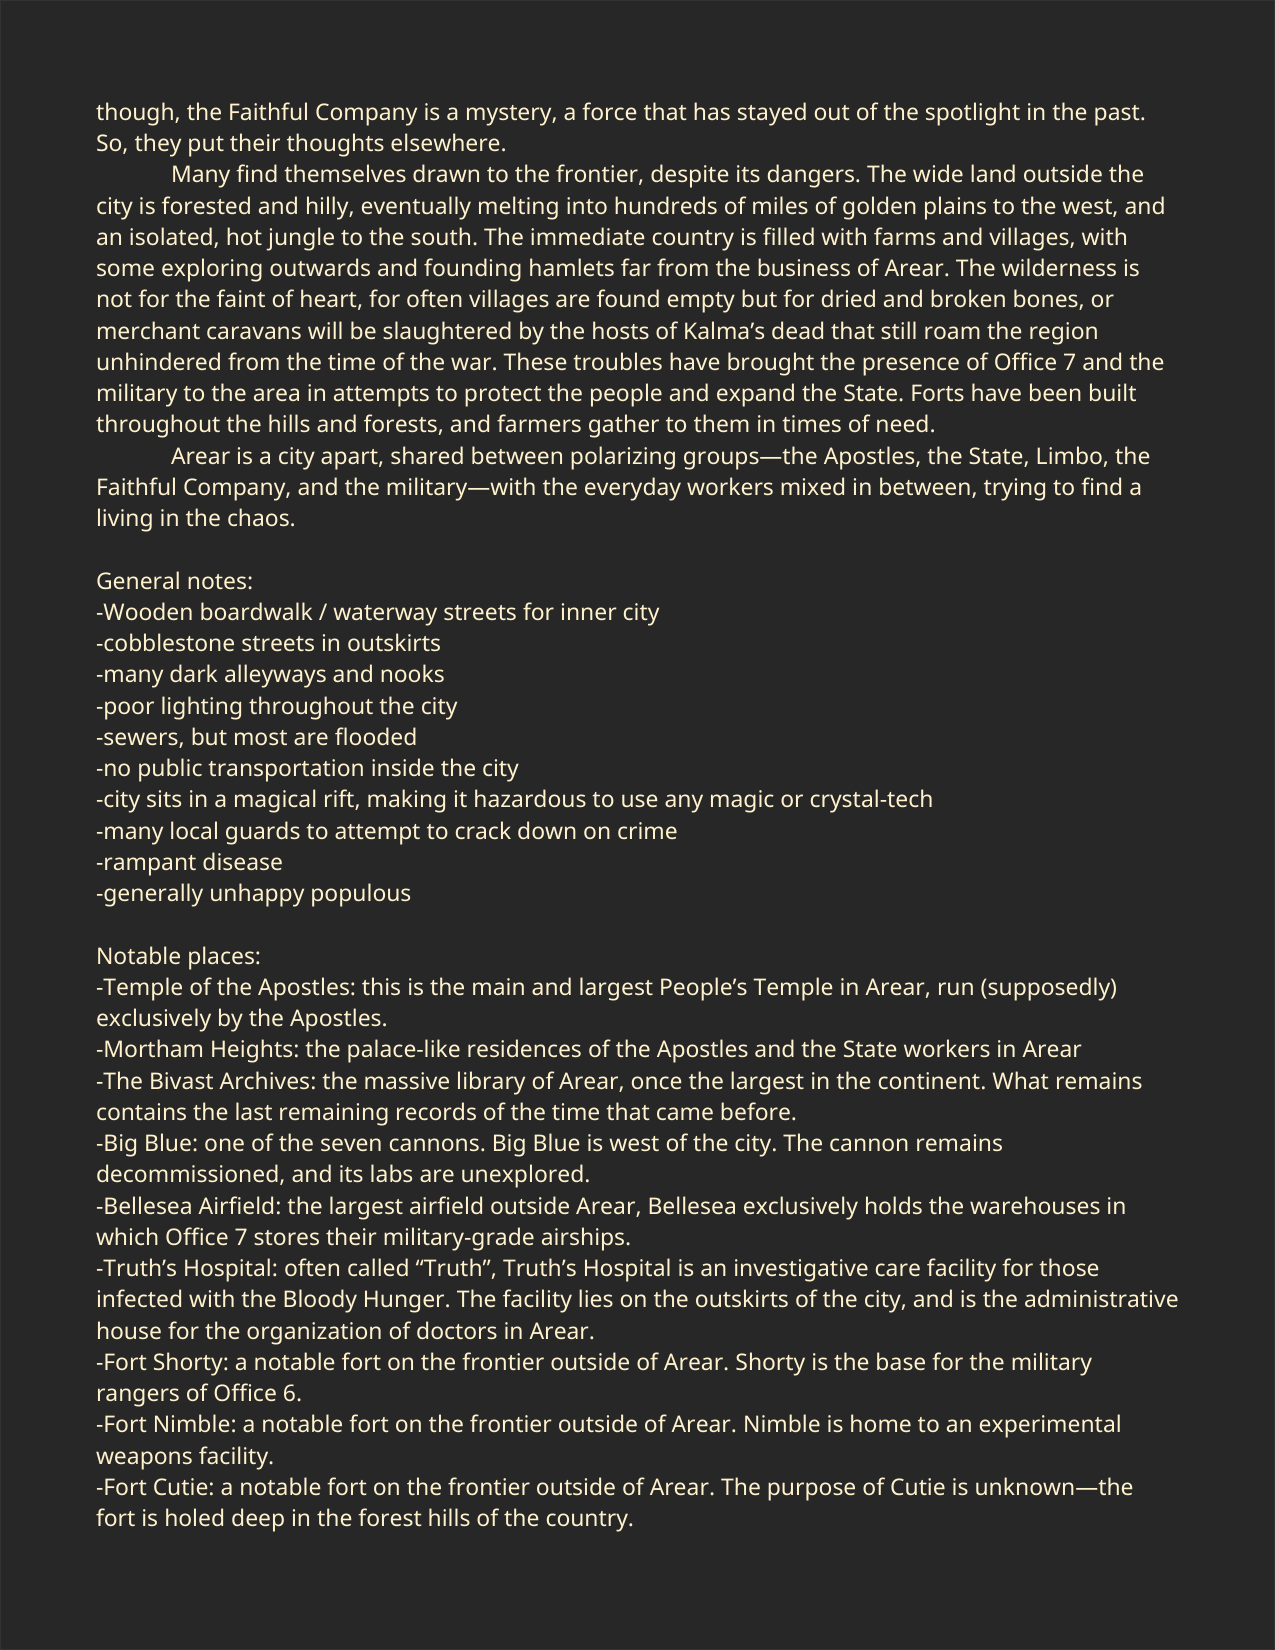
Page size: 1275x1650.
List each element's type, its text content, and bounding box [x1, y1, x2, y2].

text -Bellesea Airfield: the largest airfield outside Arear, Bellesea exclusively holds the warehouses in which Office 7 stores their military-grade airships. [96, 1189, 1179, 1252]
text -poor lighting throughout the city [96, 689, 1179, 721]
text -Mortham Heights: the palace-like residences of the Apostles and the State workers in Arear [96, 1033, 1179, 1064]
text -sewers, but most are flooded [96, 721, 1179, 752]
text -The Bivast Archives: the massive library of Arear, once the largest in the continent. What remains contains the last remaining records of the time that came before. [96, 1064, 1179, 1127]
text General notes: [96, 564, 1179, 596]
text -Big Blue: one of the seven cannons. Big Blue is west of the city. The cannon remains decommissioned, and its labs are unexplored. [96, 1127, 1179, 1189]
text -city sits in a magical rift, making it hazardous to use any magic or crystal-tech [96, 783, 1179, 814]
text -Fort Shorty: a notable fort on the frontier outside of Arear. Shorty is the base for the military rangers of Office 6. [96, 1346, 1179, 1408]
text -no public transportation inside the city [96, 752, 1179, 783]
text -many local guards to attempt to crack down on crime [96, 814, 1179, 846]
text -Fort Cutie: a notable fort on the frontier outside of Arear. The purpose of Cutie is unknown—the fort is holed deep in the forest hills of the country. [96, 1471, 1179, 1533]
text -Wooden boardwalk / waterway streets for inner city [96, 596, 1179, 627]
text Notable places: [96, 939, 1179, 971]
text though, the Faithful Company is a mystery, a force that has stayed out of the spotlight in the past. So, they put their thoughts elsewhere. [96, 96, 1179, 158]
text -generally unhappy populous [96, 877, 1179, 908]
text -many dark alleyways and nooks [96, 658, 1179, 689]
text -cobblestone streets in outskirts [96, 627, 1179, 658]
text Many find themselves drawn to the frontier, despite its dangers. The wide land outside the city is forested and hilly, eventually melting into hundreds of miles of golden plains to the west, and an isolated, hot jungle to the south. The immediate country is filled with farms and villages, with some exploring outwards and founding hamlets far from the business of Arear. The wilderness is not for the faint of heart, for often villages are found empty but for dried and broken bones, or merchant caravans will be slaughtered by the hosts of Kalma’s dead that still roam the region unhindered from the time of the war. These troubles have brought the presence of Office 7 and the military to the area in attempts to protect the people and expand the State. Forts have been built throughout the hills and forests, and farmers gather to them in times of need. [96, 158, 1179, 439]
text -Temple of the Apostles: this is the main and largest People’s Temple in Arear, run (supposedly) exclusively by the Apostles. [96, 971, 1179, 1033]
text -Fort Nimble: a notable fort on the frontier outside of Arear. Nimble is home to an experimental weapons facility. [96, 1408, 1179, 1471]
text -Truth’s Hospital: often called “Truth”, Truth’s Hospital is an investigative care facility for those infected with the Bloody Hunger. The facility lies on the outskirts of the city, and is the administrative house for the organization of doctors in Arear. [96, 1252, 1179, 1346]
text -rampant disease [96, 846, 1179, 877]
text Arear is a city apart, shared between polarizing groups—the Apostles, the State, Limbo, the Faithful Company, and the military—with the everyday workers mixed in between, trying to find a living in the chaos. [96, 439, 1179, 533]
